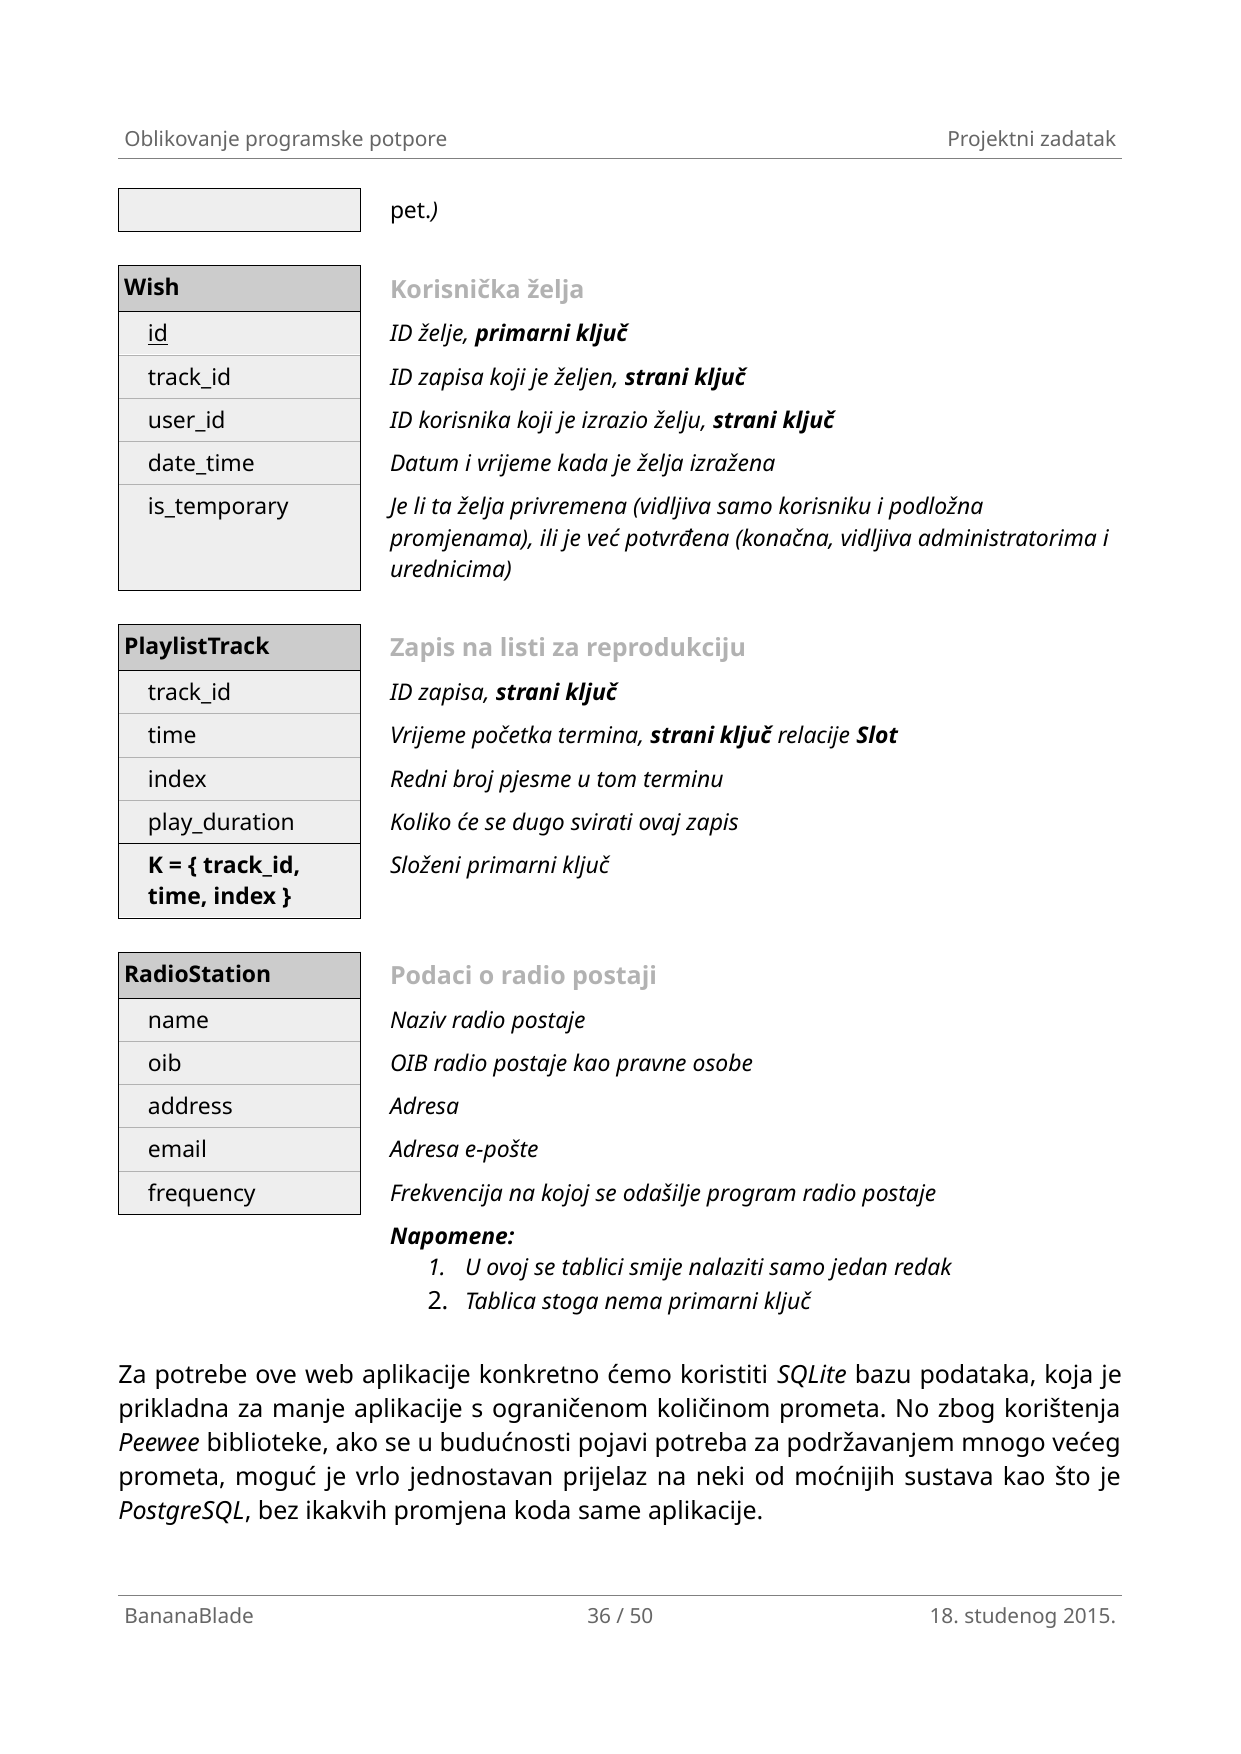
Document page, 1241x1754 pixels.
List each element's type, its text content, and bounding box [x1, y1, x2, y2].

table_header RadioStation [119, 953, 360, 998]
table_cell Redni broj pjesme u tom terminu [361, 757, 1123, 800]
table_cell K = { track_id, time, index } [119, 844, 360, 917]
table_cell Vrijeme početka termina, strani ključ relacije Slot [361, 713, 1123, 757]
text Za potrebe ove web aplikacije konkretno ćemo koristiti SQLite bazu podataka, koja je prikladna za manje aplikacije s ograničenom količinom prometa. No zbog korištenja Peewee biblioteke, ako se u budućnosti pojavi potreba za podržavanjem mnogo većeg prometa, moguć je vrlo jednostavan prijelaz na neki od moćnijih sustava kao što je PostgreSQL, bez ikakvih promjena koda same aplikacije. [118, 1356, 1122, 1527]
table_cell ID zapisa koji je željen, strani ključ [361, 355, 1123, 398]
table_cell Adresa e-pošte [361, 1127, 1123, 1171]
table_cell ID zapisa, strani ključ [361, 670, 1123, 713]
table_cell user_id [119, 399, 360, 441]
table_cell pet.) [361, 188, 1123, 231]
table_cell date_time [119, 442, 360, 484]
table_cell Složeni primarni ključ [361, 843, 1123, 917]
table_cell address [119, 1085, 360, 1127]
table_cell email [119, 1128, 360, 1171]
table_cell OIB radio postaje kao pravne osobe [361, 1041, 1123, 1084]
table_cell [118, 1215, 360, 1322]
table_cell Adresa [361, 1084, 1123, 1127]
table_cell index [119, 758, 360, 800]
table_header Wish [119, 266, 360, 311]
table_header Korisnička želja [361, 265, 1123, 311]
table_cell ID želje, primarni ključ [361, 311, 1123, 354]
table_cell name [119, 999, 360, 1041]
table_header PlaylistTrack [119, 625, 360, 670]
table_cell track_id [119, 356, 360, 398]
table_cell oib [119, 1042, 360, 1084]
table_cell play_duration [119, 801, 360, 843]
table_cell ID korisnika koji je izrazio želju, strani ključ [361, 398, 1123, 441]
table_cell id [119, 312, 360, 354]
table_cell Je li ta želja privremena (vidljiva samo korisniku i podložna promjenama), ili je već potvrđena (konačna, vidljiva administratorima i urednicima) [361, 484, 1123, 590]
table_cell Koliko će se dugo svirati ovaj zapis [361, 800, 1123, 843]
table_cell Naziv radio postaje [361, 998, 1123, 1041]
table_cell time [119, 714, 360, 757]
table_cell Napomene: U ovoj se tablici smije nalaziti samo jedan redak Tablica stoga nema primarni ključ [360, 1214, 1123, 1322]
table_cell Frekvencija na kojoj se odašilje program radio postaje [361, 1171, 1123, 1214]
table_header Podaci o radio postaji [361, 952, 1123, 998]
table_header Zapis na listi za reprodukciju [361, 624, 1123, 670]
table_cell frequency [119, 1172, 360, 1214]
table_cell [119, 189, 360, 231]
table_cell track_id [119, 671, 360, 713]
table_cell Datum i vrijeme kada je želja izražena [361, 441, 1123, 484]
table_cell is_temporary [119, 485, 360, 590]
